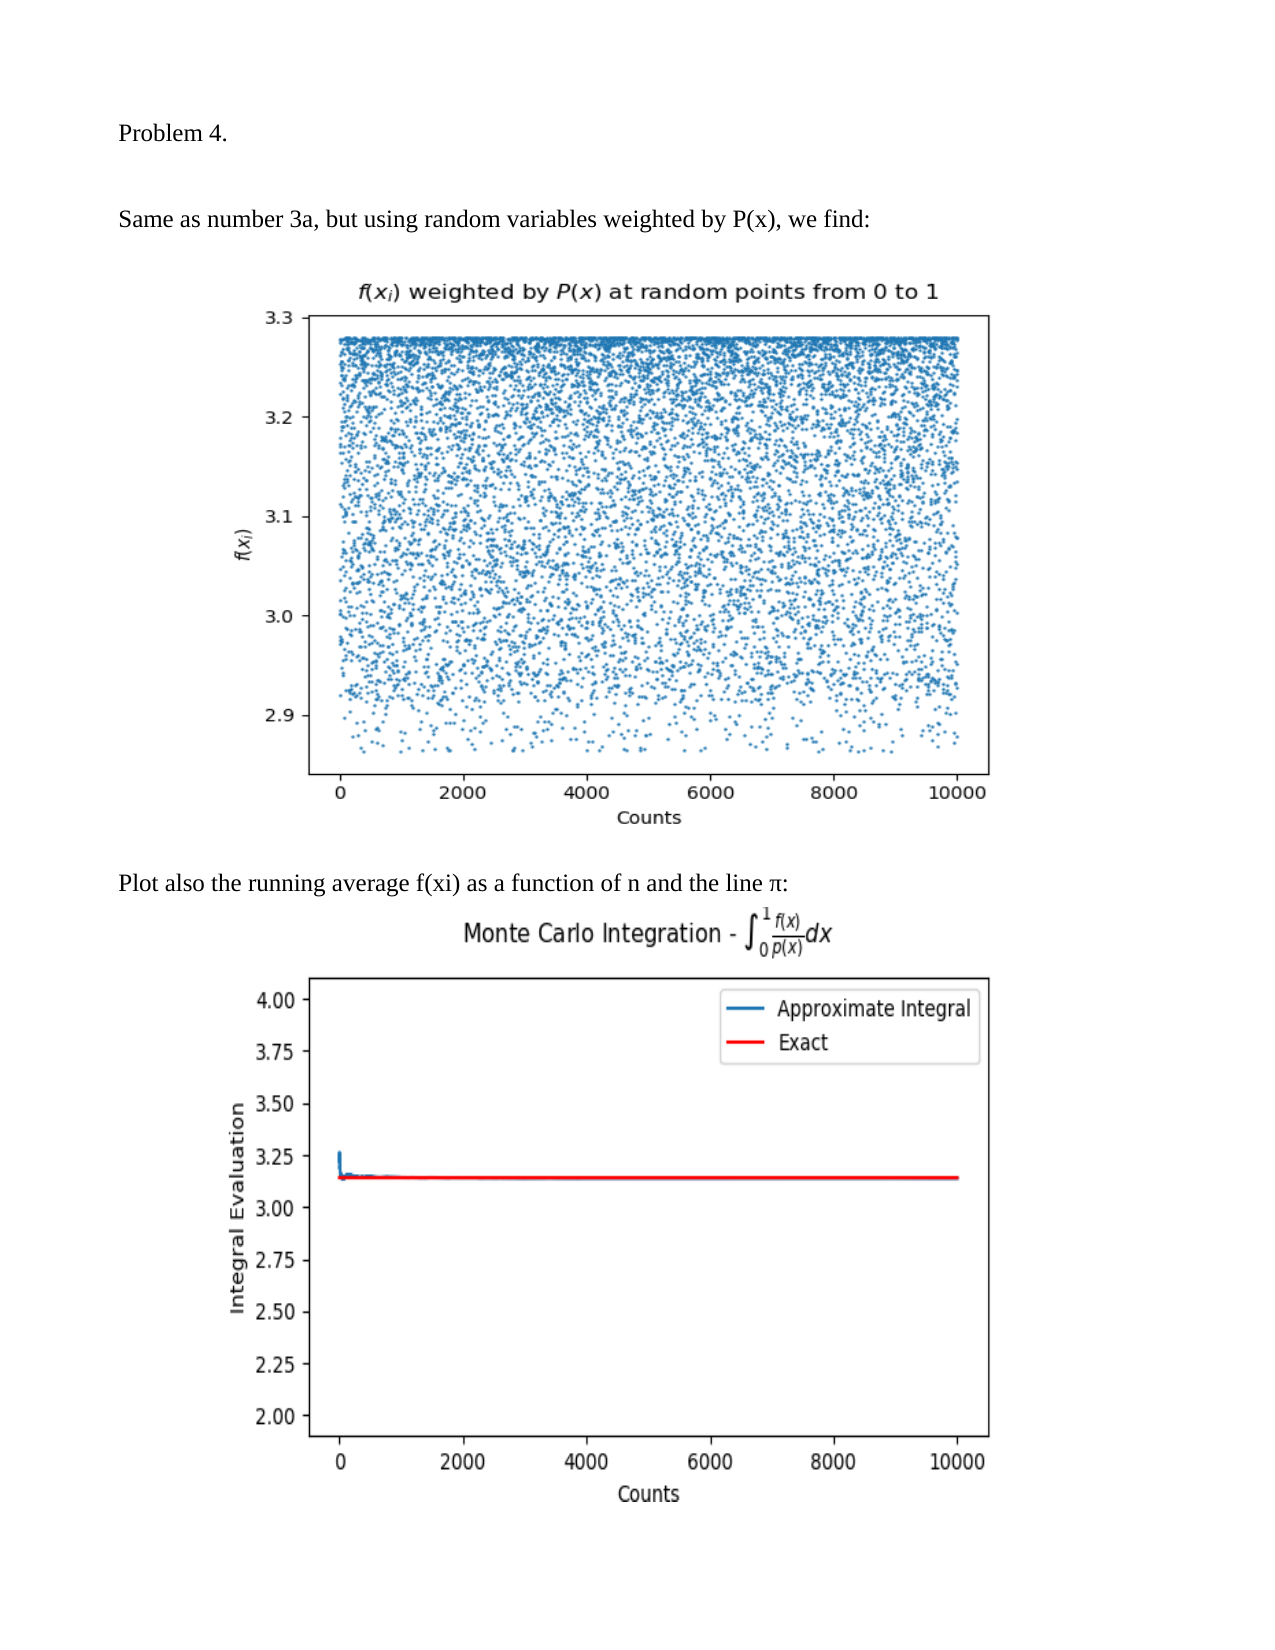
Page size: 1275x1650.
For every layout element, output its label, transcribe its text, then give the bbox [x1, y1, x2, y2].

text Plot also the running average f(xi) as a function of n and the line π: [118, 868, 1157, 896]
picture [199, 244, 1076, 839]
picture [199, 907, 1076, 1502]
text Problem 4. [118, 118, 1157, 147]
text Same as number 3a, but using random variables weighted by P(x), we find: [118, 204, 1157, 233]
